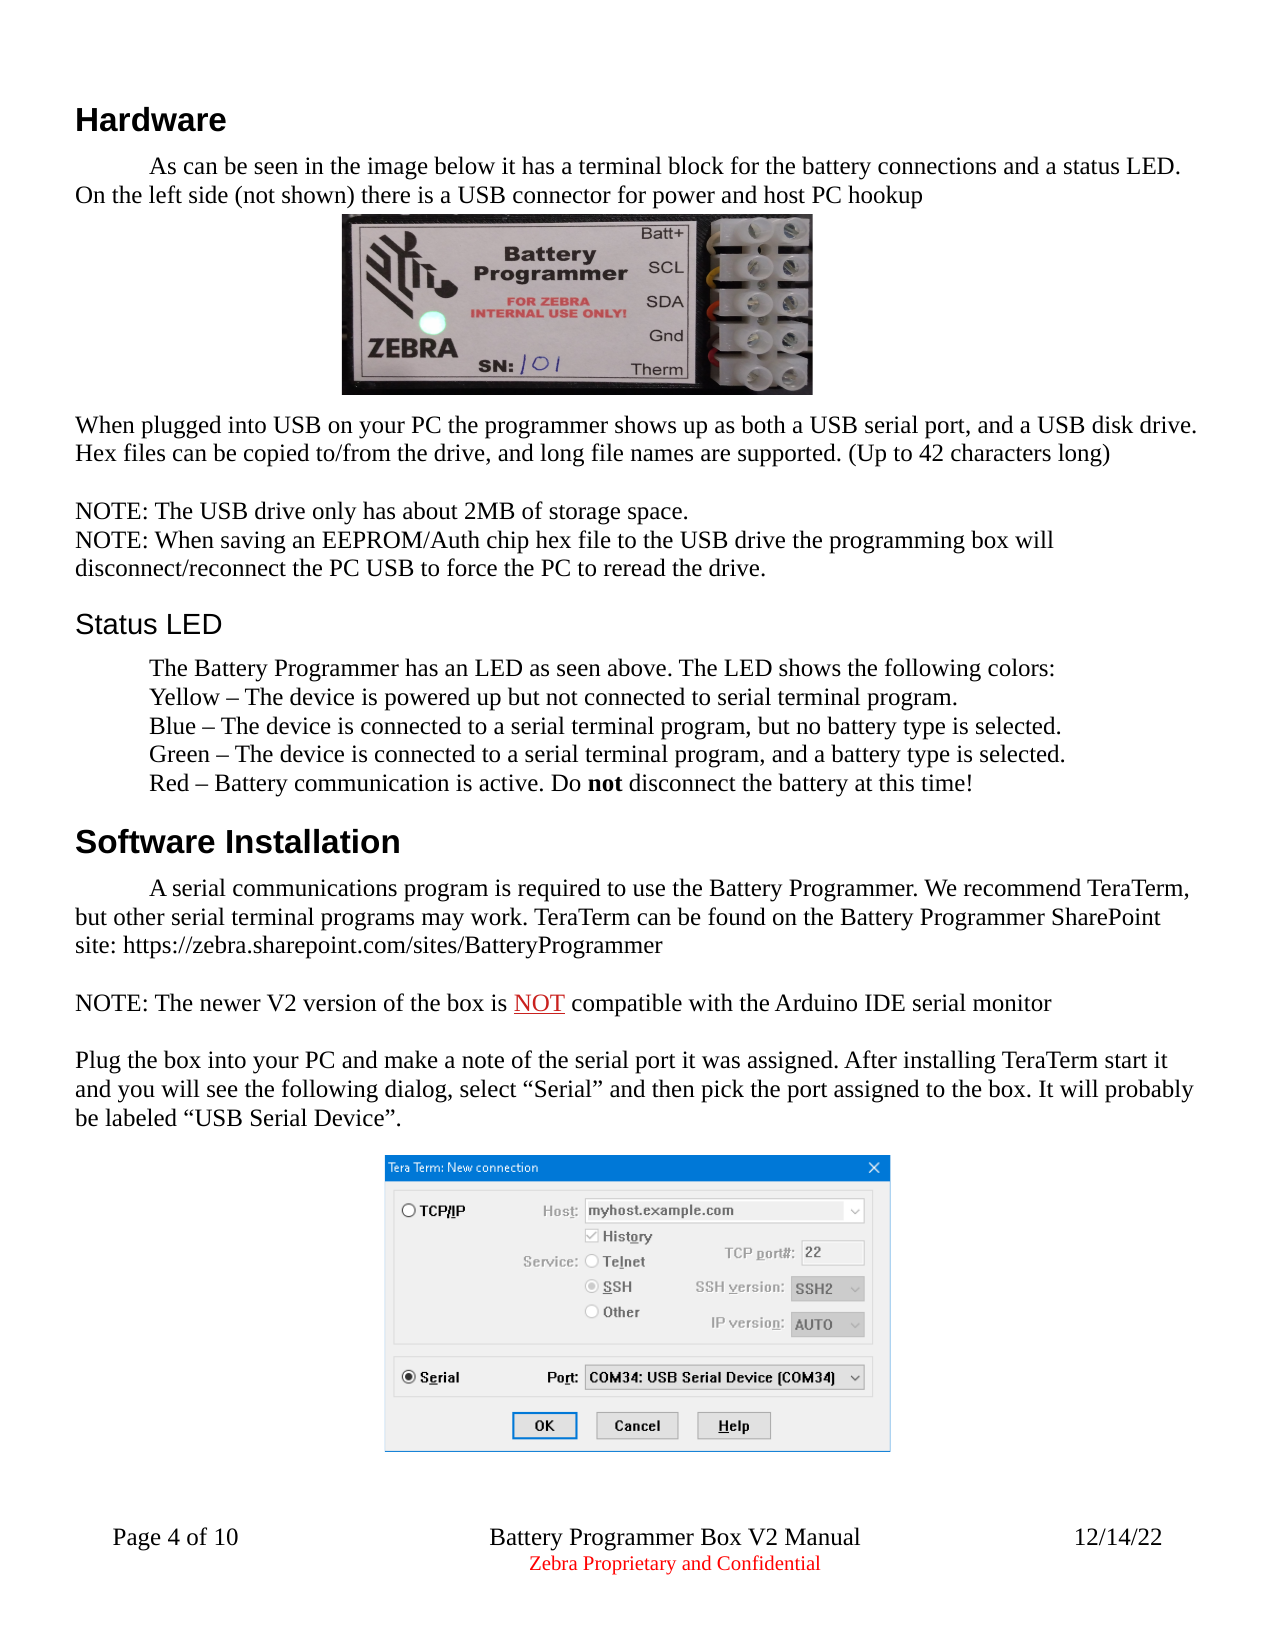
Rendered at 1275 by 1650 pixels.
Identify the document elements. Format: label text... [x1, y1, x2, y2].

subtitle Yellow – The device is powered up but not connected to serial terminal program. [75, 682, 1200, 711]
subtitle When plugged into USB on your PC the programmer shows up as both a USB serial port, and a USB disk drive. Hex files can be copied to/from the drive, and long file names are supported. (Up to 42 characters long) [75, 410, 1200, 467]
subtitle Green – The device is connected to a serial terminal program, and a battery type is selected. [75, 739, 1200, 768]
subtitle NOTE: The USB drive only has about 2MB of storage space. [75, 496, 1200, 525]
subtitle NOTE: The newer V2 version of the box is NOT compatible with the Arduino IDE serial monitor [75, 988, 1200, 1017]
subtitle Hardware [75, 100, 1200, 138]
picture [341, 214, 813, 395]
picture [384, 1155, 891, 1452]
subtitle Plug the box into your PC and make a note of the serial port it was assigned. After installing TeraTerm start it and you will see the following dialog, select “Serial” and then pick the port assigned to the box. It will probably be labeled “USB Serial Device”. [75, 1045, 1200, 1132]
subtitle Blue – The device is connected to a serial terminal program, but no battery type is selected. [75, 711, 1200, 739]
subtitle A serial communications program is required to use the Battery Programmer. We recommend TeraTerm, but other serial terminal programs may work. TeraTerm can be found on the Battery Programmer SharePoint site: https://zebra.sharepoint.com/sites/BatteryProgrammer [75, 873, 1200, 959]
subtitle Software Installation [75, 822, 1200, 860]
subtitle Red – Battery communication is active. Do not disconnect the battery at this time! [75, 768, 1200, 797]
subtitle The Battery Programmer has an LED as seen above. The LED shows the following colors: [75, 653, 1200, 682]
subtitle Status LED [75, 607, 1200, 641]
subtitle NOTE: When saving an EEPROM/Auth chip hex file to the USB drive the programming box will disconnect/reconnect the PC USB to force the PC to reread the drive. [75, 525, 1200, 582]
subtitle As can be seen in the image below it has a terminal block for the battery connections and a status LED. On the left side (not shown) there is a USB connector for power and host PC hookup [75, 151, 1200, 208]
